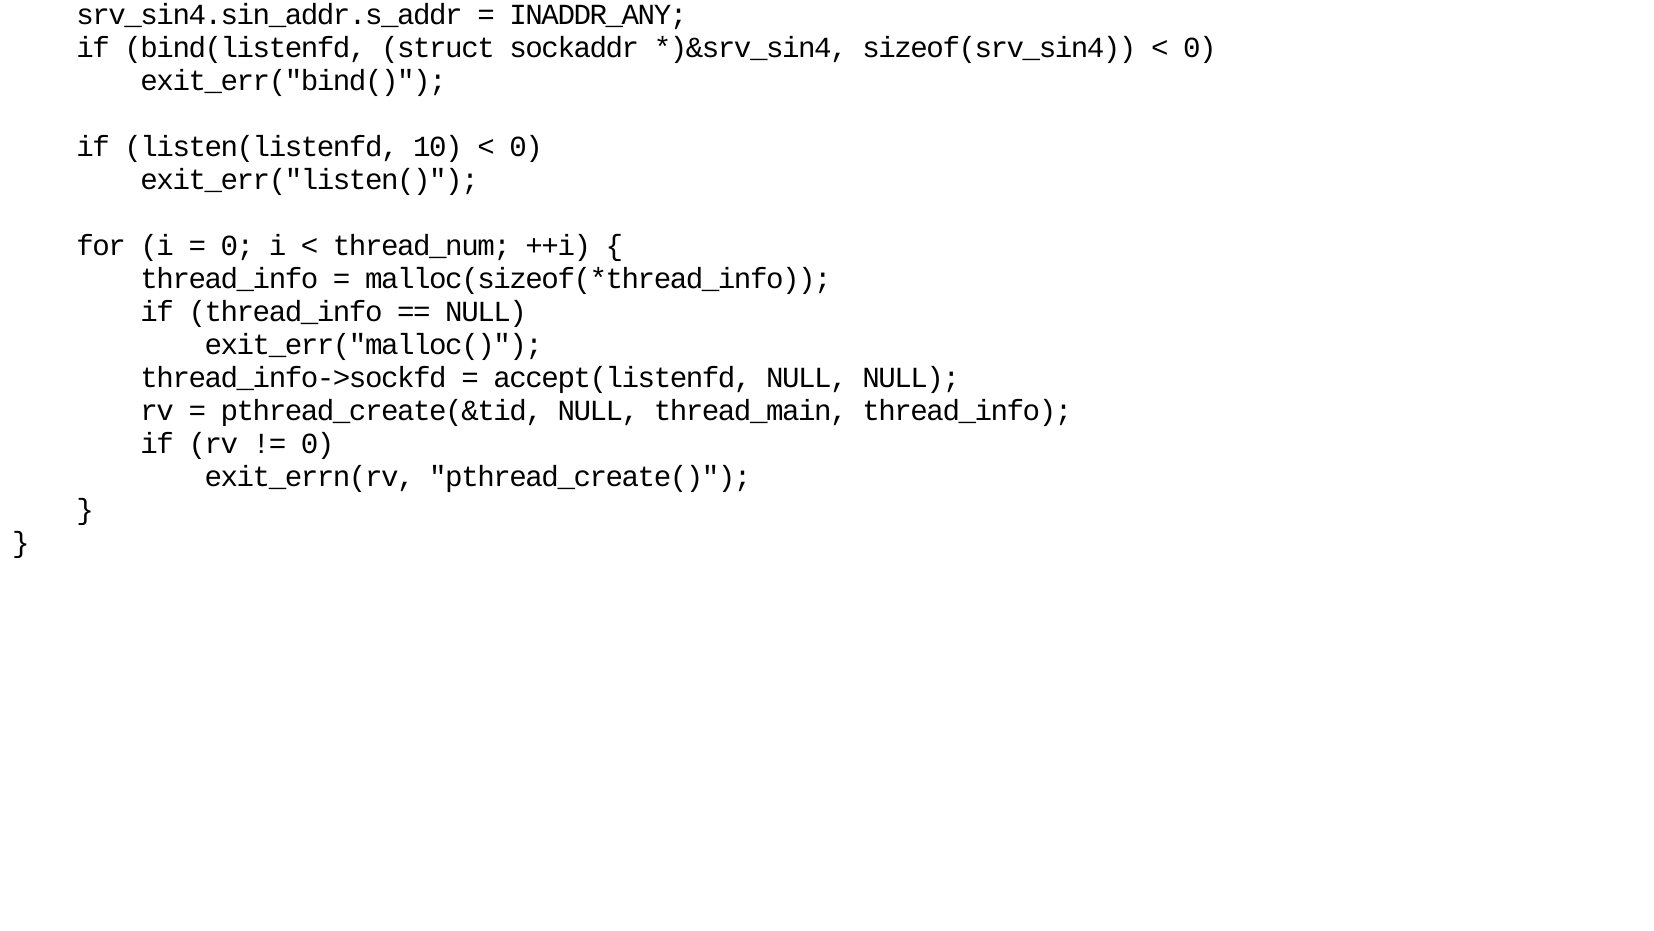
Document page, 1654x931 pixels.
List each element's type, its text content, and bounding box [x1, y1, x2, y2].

text if (rv != 0) [12, 429, 1642, 462]
text for (i = 0; i < thread_num; ++i) { [12, 231, 1642, 264]
text exit_err("malloc()"); [12, 330, 1642, 363]
text if (listen(listenfd, 10) < 0) [12, 132, 1642, 165]
text rv = pthread_create(&tid, NULL, thread_main, thread_info); [12, 396, 1642, 429]
text exit_err("listen()"); [12, 165, 1642, 198]
text exit_err("bind()"); [12, 66, 1642, 99]
text thread_info = malloc(sizeof(*thread_info)); [12, 264, 1642, 297]
text } [12, 528, 1642, 561]
text } [12, 495, 1642, 528]
text exit_errn(rv, "pthread_create()"); [12, 462, 1642, 495]
text if (bind(listenfd, (struct sockaddr *)&srv_sin4, sizeof(srv_sin4)) < 0) [12, 33, 1642, 66]
text srv_sin4.sin_addr.s_addr = INADDR_ANY; [12, 0, 1642, 33]
text if (thread_info == NULL) [12, 297, 1642, 330]
text thread_info->sockfd = accept(listenfd, NULL, NULL); [12, 363, 1642, 396]
